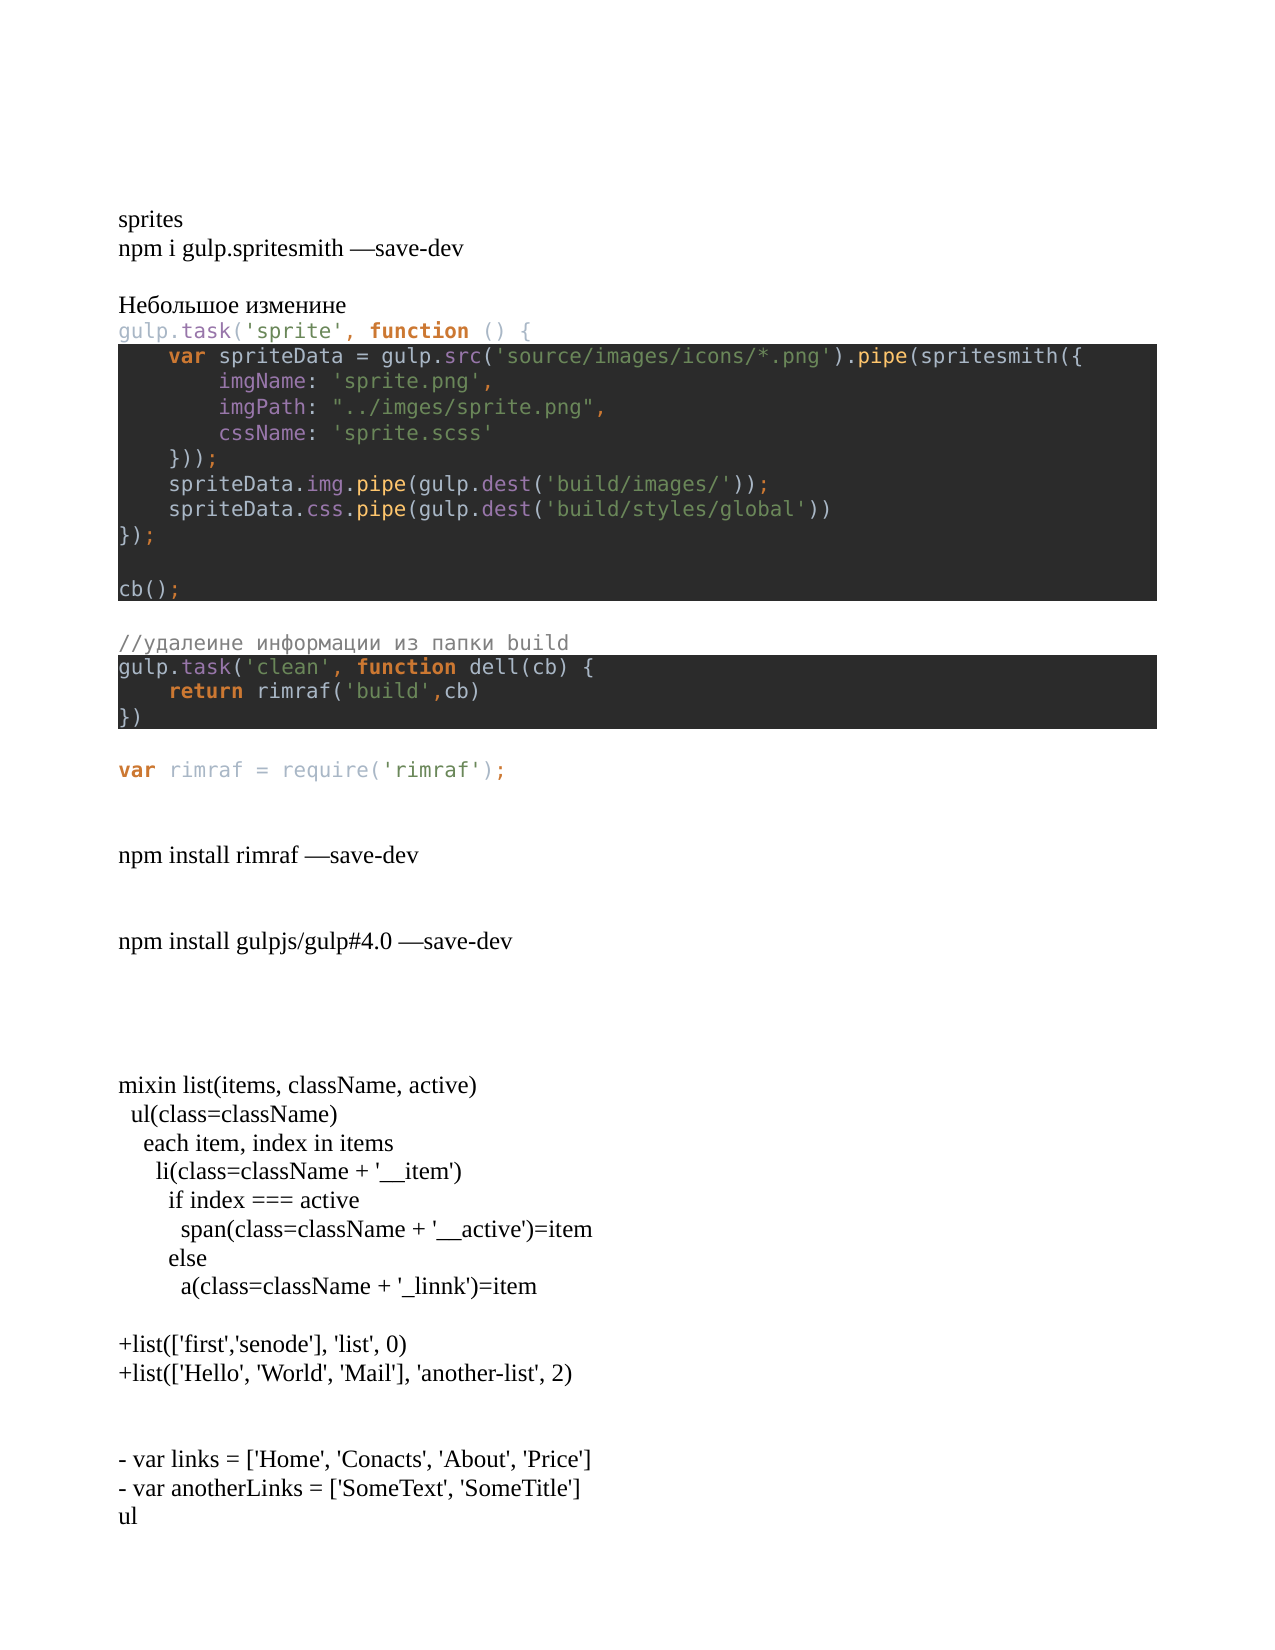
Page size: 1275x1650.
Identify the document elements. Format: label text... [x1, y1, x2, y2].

text imgName: 'sprite.png', [118, 369, 1157, 395]
text var spriteData = gulp.src('source/images/icons/*.png').pipe(spritesmith({ [118, 344, 1157, 369]
text each item, index in items [118, 1128, 1157, 1156]
text imgPath: "../imges/sprite.png", [118, 395, 1157, 421]
text ul(class=className) [118, 1099, 1157, 1128]
text })); [118, 446, 1157, 472]
text a(class=className + '_linnk')=item [118, 1271, 1157, 1300]
text ul [118, 1501, 1157, 1530]
text gulp.task('clean', function dell(cb) { [118, 655, 1157, 679]
text if index === active [118, 1185, 1157, 1214]
text sprites [118, 204, 1157, 233]
text npm i gulp.spritesmith —save-dev [118, 233, 1157, 262]
text npm install rimraf —save-dev [118, 840, 1157, 869]
text span(class=className + '__active')=item [118, 1214, 1157, 1243]
text var rimraf = require('rimraf'); [118, 758, 1157, 783]
text spriteData.img.pipe(gulp.dest('build/images/')); [118, 472, 1157, 497]
text cssName: 'sprite.scss' [118, 421, 1157, 446]
text +list(['Hello', 'World', 'Mail'], 'another-list', 2) [118, 1358, 1157, 1386]
text npm install gulpjs/gulp#4.0 —save-dev [118, 926, 1157, 955]
text - var anotherLinks = ['SomeText', 'SomeTitle'] [118, 1473, 1157, 1501]
text +list(['first','senode'], 'list', 0) [118, 1329, 1157, 1358]
text }) [118, 705, 1157, 729]
text - var links = ['Home', 'Conacts', 'About', 'Price'] [118, 1444, 1157, 1473]
text return rimraf('build',cb) [118, 679, 1157, 705]
text mixin list(items, className, active) [118, 1070, 1157, 1099]
text cb(); [118, 577, 1157, 601]
text spriteData.css.pipe(gulp.dest('build/styles/global')) [118, 497, 1157, 523]
text else [118, 1243, 1157, 1271]
text //удалеине информации из папки build [118, 631, 1157, 655]
text li(class=className + '__item') [118, 1156, 1157, 1185]
text }); [118, 523, 1157, 547]
text gulp.task('sprite', function () { [118, 319, 1157, 344]
text Небольшое изменине [118, 291, 1157, 319]
